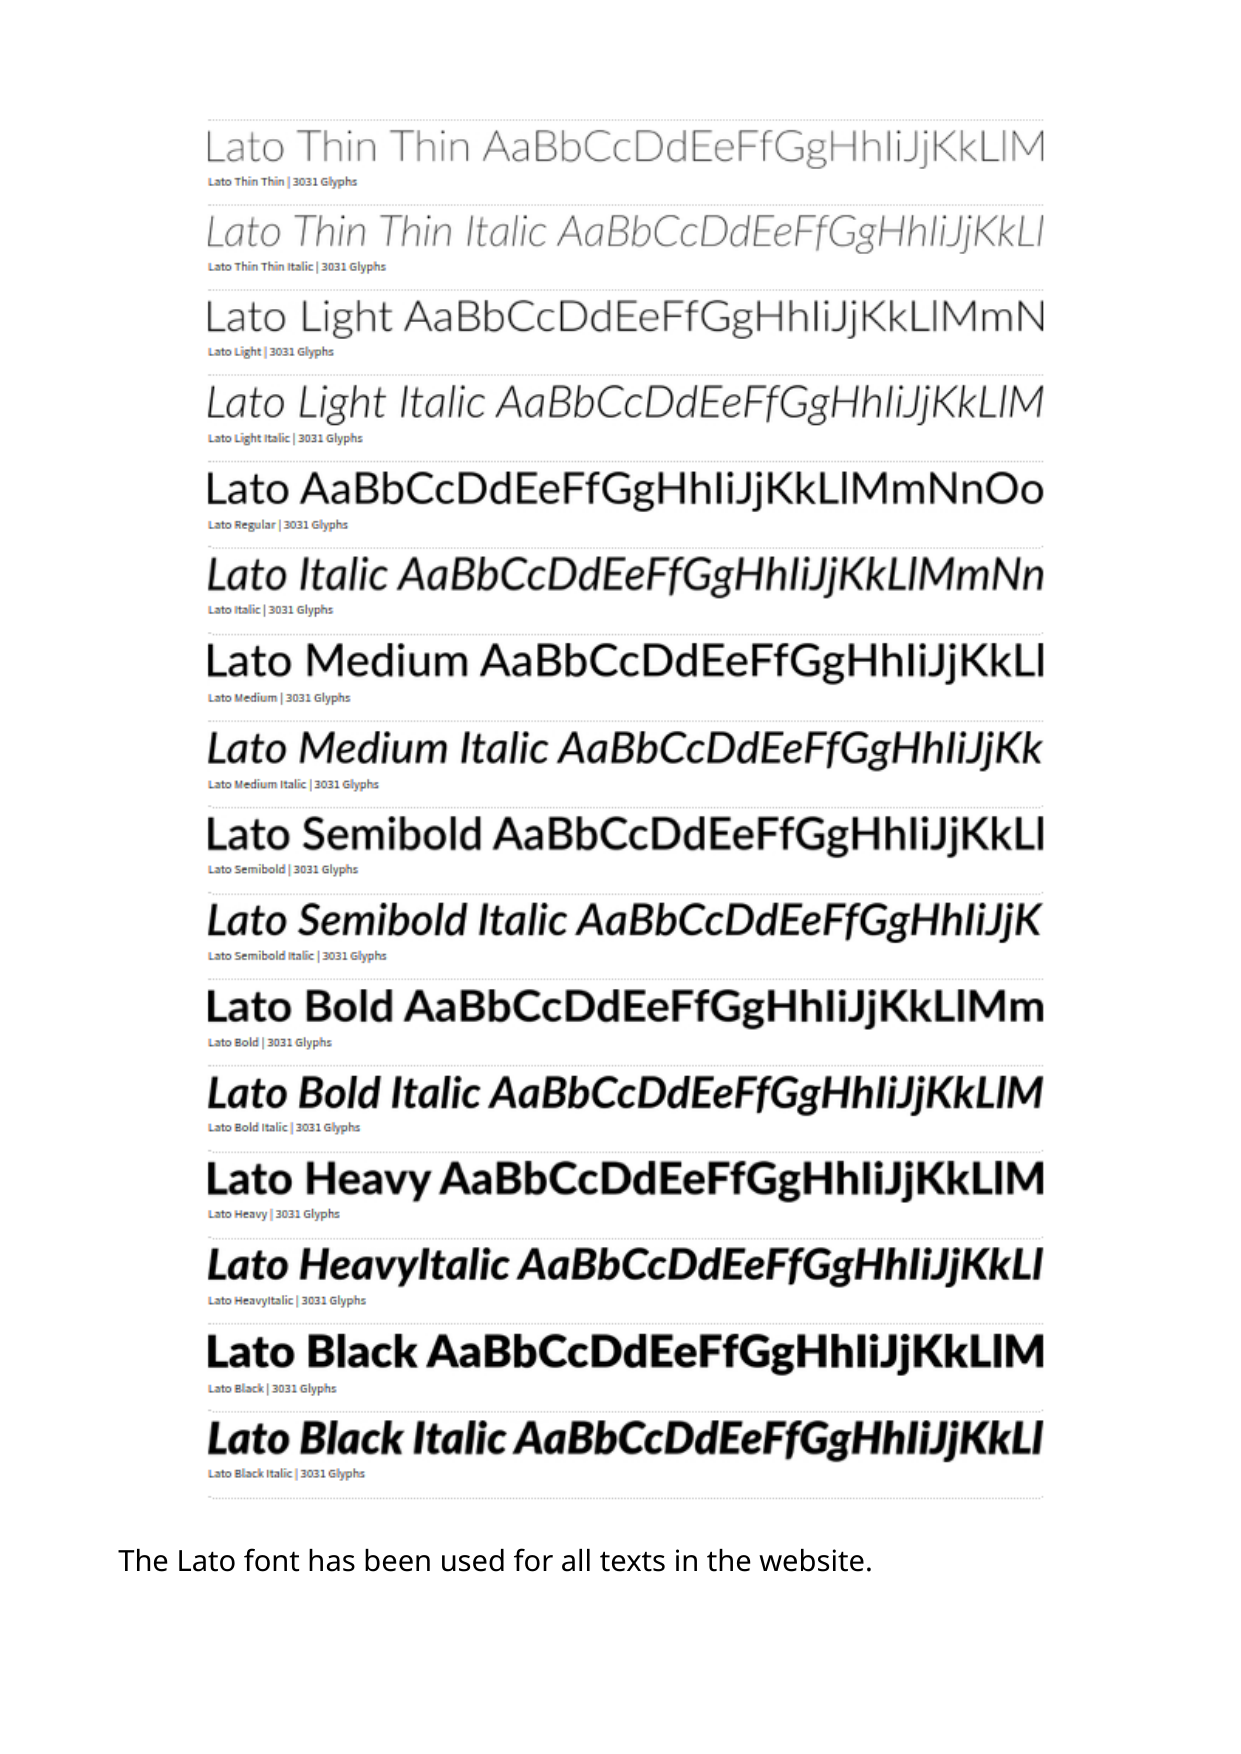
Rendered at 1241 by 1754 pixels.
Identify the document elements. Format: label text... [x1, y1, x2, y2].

text The Lato font has been used for all texts in the website. [118, 1541, 1122, 1580]
picture [179, 118, 1062, 1501]
